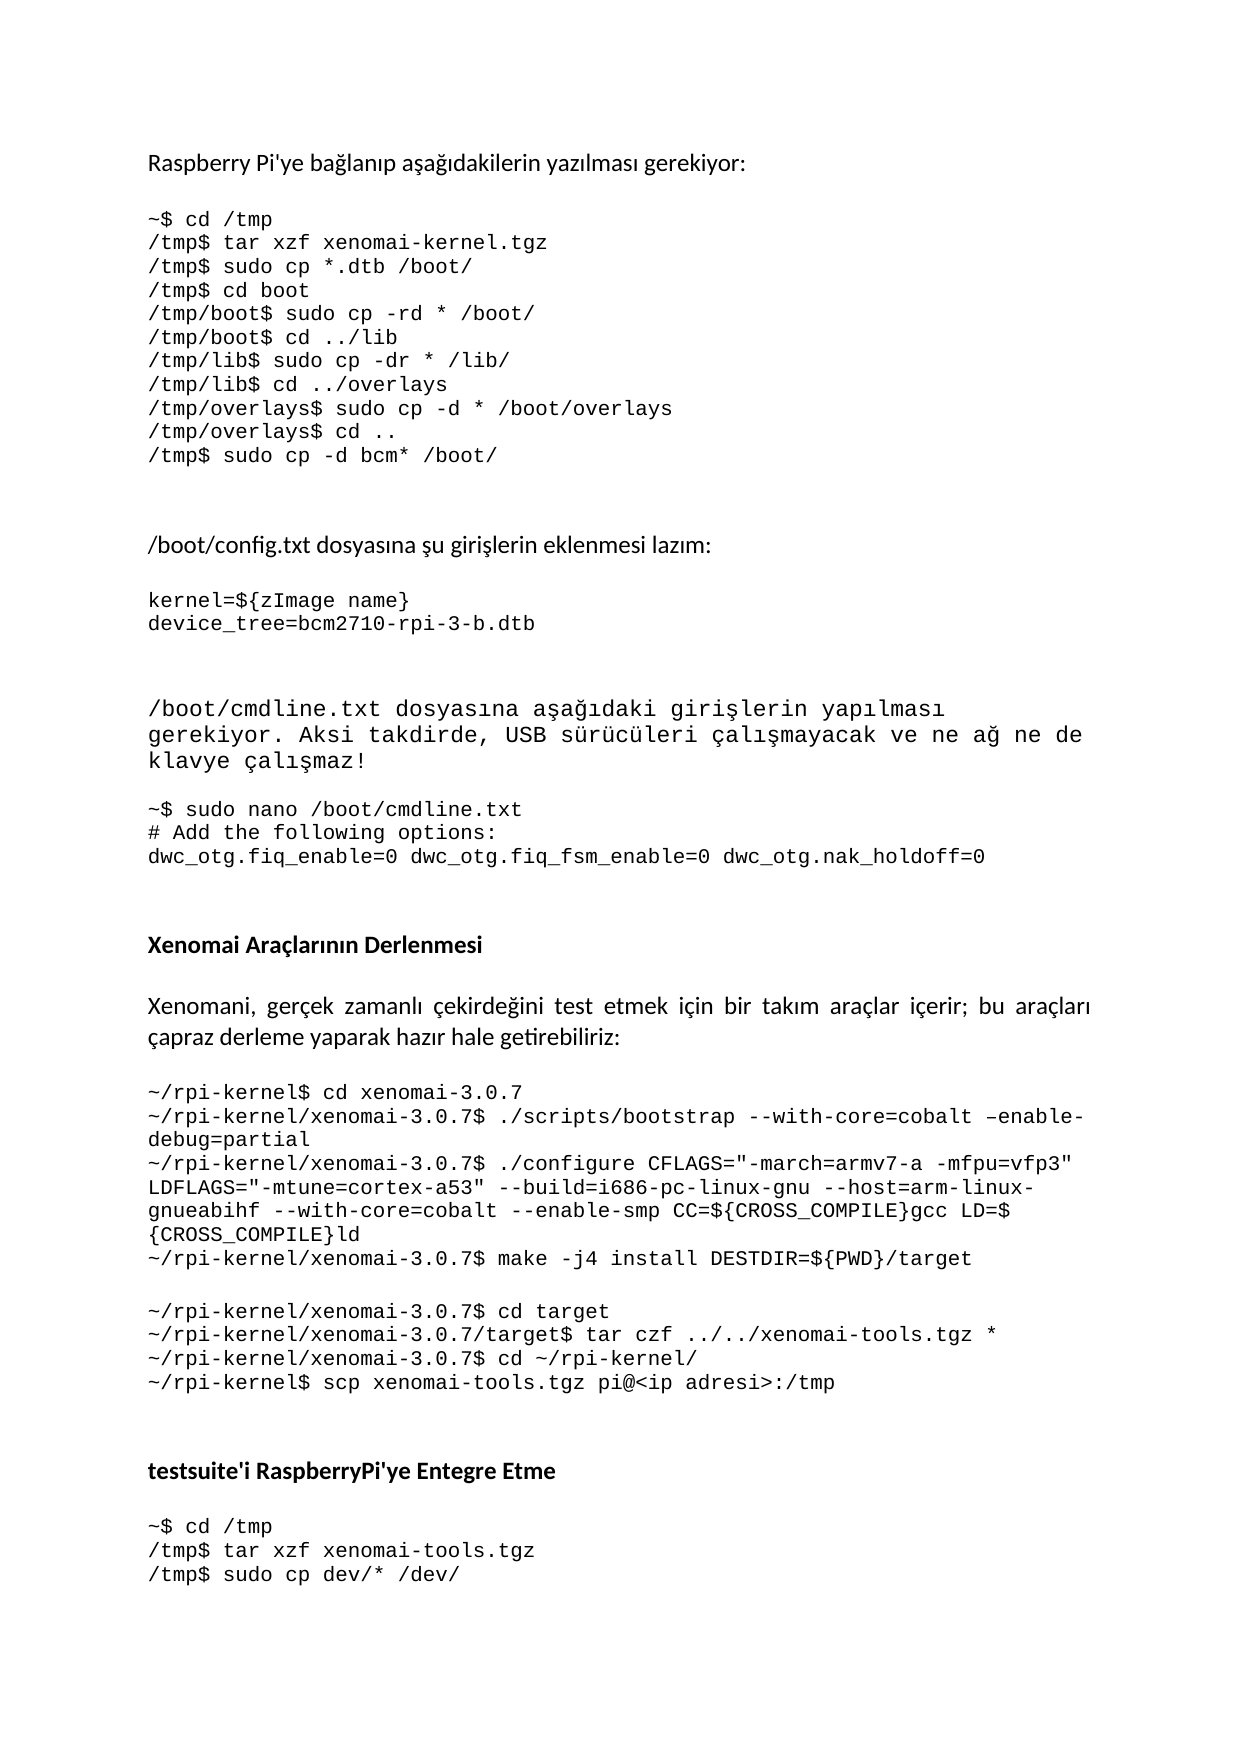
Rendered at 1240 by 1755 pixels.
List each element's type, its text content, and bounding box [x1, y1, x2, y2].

text dwc_otg.fiq_enable=0 dwc_otg.fiq_fsm_enable=0 dwc_otg.nak_holdoff=0 [148, 846, 1092, 869]
text ~/rpi-kernel/xenomai-3.0.7$ cd target [148, 1301, 1092, 1324]
text testsuite'i RaspberryPi'ye Entegre Etme [148, 1455, 1092, 1516]
text ~/rpi-kernel/xenomai-3.0.7$ cd ~/rpi-kernel/ [148, 1348, 1092, 1372]
text Xenomai Araçlarının Derlenmesi [148, 929, 1092, 960]
text device_tree=bcm2710-rpi-3-b.dtb [148, 613, 1092, 637]
text /tmp/boot$ cd ../lib [148, 327, 1092, 351]
text /boot/config.txt dosyasına şu girişlerin eklenmesi lazım: [148, 529, 1092, 559]
text # Add the following options: [148, 822, 1092, 846]
text Xenomani, gerçek zamanlı çekirdeğini test etmek için bir takım araçlar içerir; bu araçları çapraz derleme yaparak hazır hale getirebiliriz: [148, 991, 1092, 1052]
text ~$ cd /tmp [148, 209, 1092, 232]
text kernel=${zImage name} [148, 590, 1092, 613]
text ~/rpi-kernel/xenomai-3.0.7/target$ tar czf ../../xenomai-tools.tgz * [148, 1324, 1092, 1348]
text /tmp/overlays$ cd .. [148, 421, 1092, 445]
text /tmp/lib$ sudo cp -dr * /lib/ [148, 351, 1092, 374]
text /tmp/boot$ sudo cp -rd * /boot/ [148, 303, 1092, 327]
text ~/rpi-kernel/xenomai-3.0.7$ make -j4 install DESTDIR=${PWD}/target [148, 1248, 1092, 1271]
text ~$ sudo nano /boot/cmdline.txt [148, 798, 1092, 822]
text /tmp$ sudo cp dev/* /dev/ [148, 1564, 1092, 1587]
text ~/rpi-kernel$ scp xenomai-tools.tgz pi@<ip adresi>:/tmp [148, 1372, 1092, 1395]
text ~/rpi-kernel$ cd xenomai-3.0.7 [148, 1082, 1092, 1106]
text /tmp$ cd boot [148, 279, 1092, 303]
text ~/rpi-kernel/xenomai-3.0.7$ ./configure CFLAGS="-march=armv7-a -mfpu=vfp3" LDFLAGS="-mtune=cortex-a53" --build=i686-pc-linux-gnu --host=arm-linux-gnueabihf --with-core=cobalt --enable-smp CC=${CROSS_COMPILE}gcc LD=${CROSS_COMPILE}ld [148, 1153, 1092, 1248]
text ~/rpi-kernel/xenomai-3.0.7$ ./scripts/bootstrap --with-core=cobalt –enable-debug=partial [148, 1106, 1092, 1153]
text /tmp/overlays$ sudo cp -d * /boot/overlays [148, 398, 1092, 421]
text /boot/cmdline.txt dosyasına aşağıdaki girişlerin yapılması gerekiyor. Aksi takdirde, USB sürücüleri çalışmayacak ve ne ağ ne de klavye çalışmaz! [148, 697, 1092, 775]
text ~$ cd /tmp [148, 1516, 1092, 1540]
text /tmp$ tar xzf xenomai-kernel.tgz [148, 232, 1092, 256]
text /tmp$ tar xzf xenomai-tools.tgz [148, 1540, 1092, 1564]
text /tmp$ sudo cp *.dtb /boot/ [148, 256, 1092, 279]
text /tmp/lib$ cd ../overlays [148, 374, 1092, 398]
text /tmp$ sudo cp -d bcm* /boot/ [148, 445, 1092, 469]
text Raspberry Pi'ye bağlanıp aşağıdakilerin yazılması gerekiyor: [148, 148, 1092, 178]
